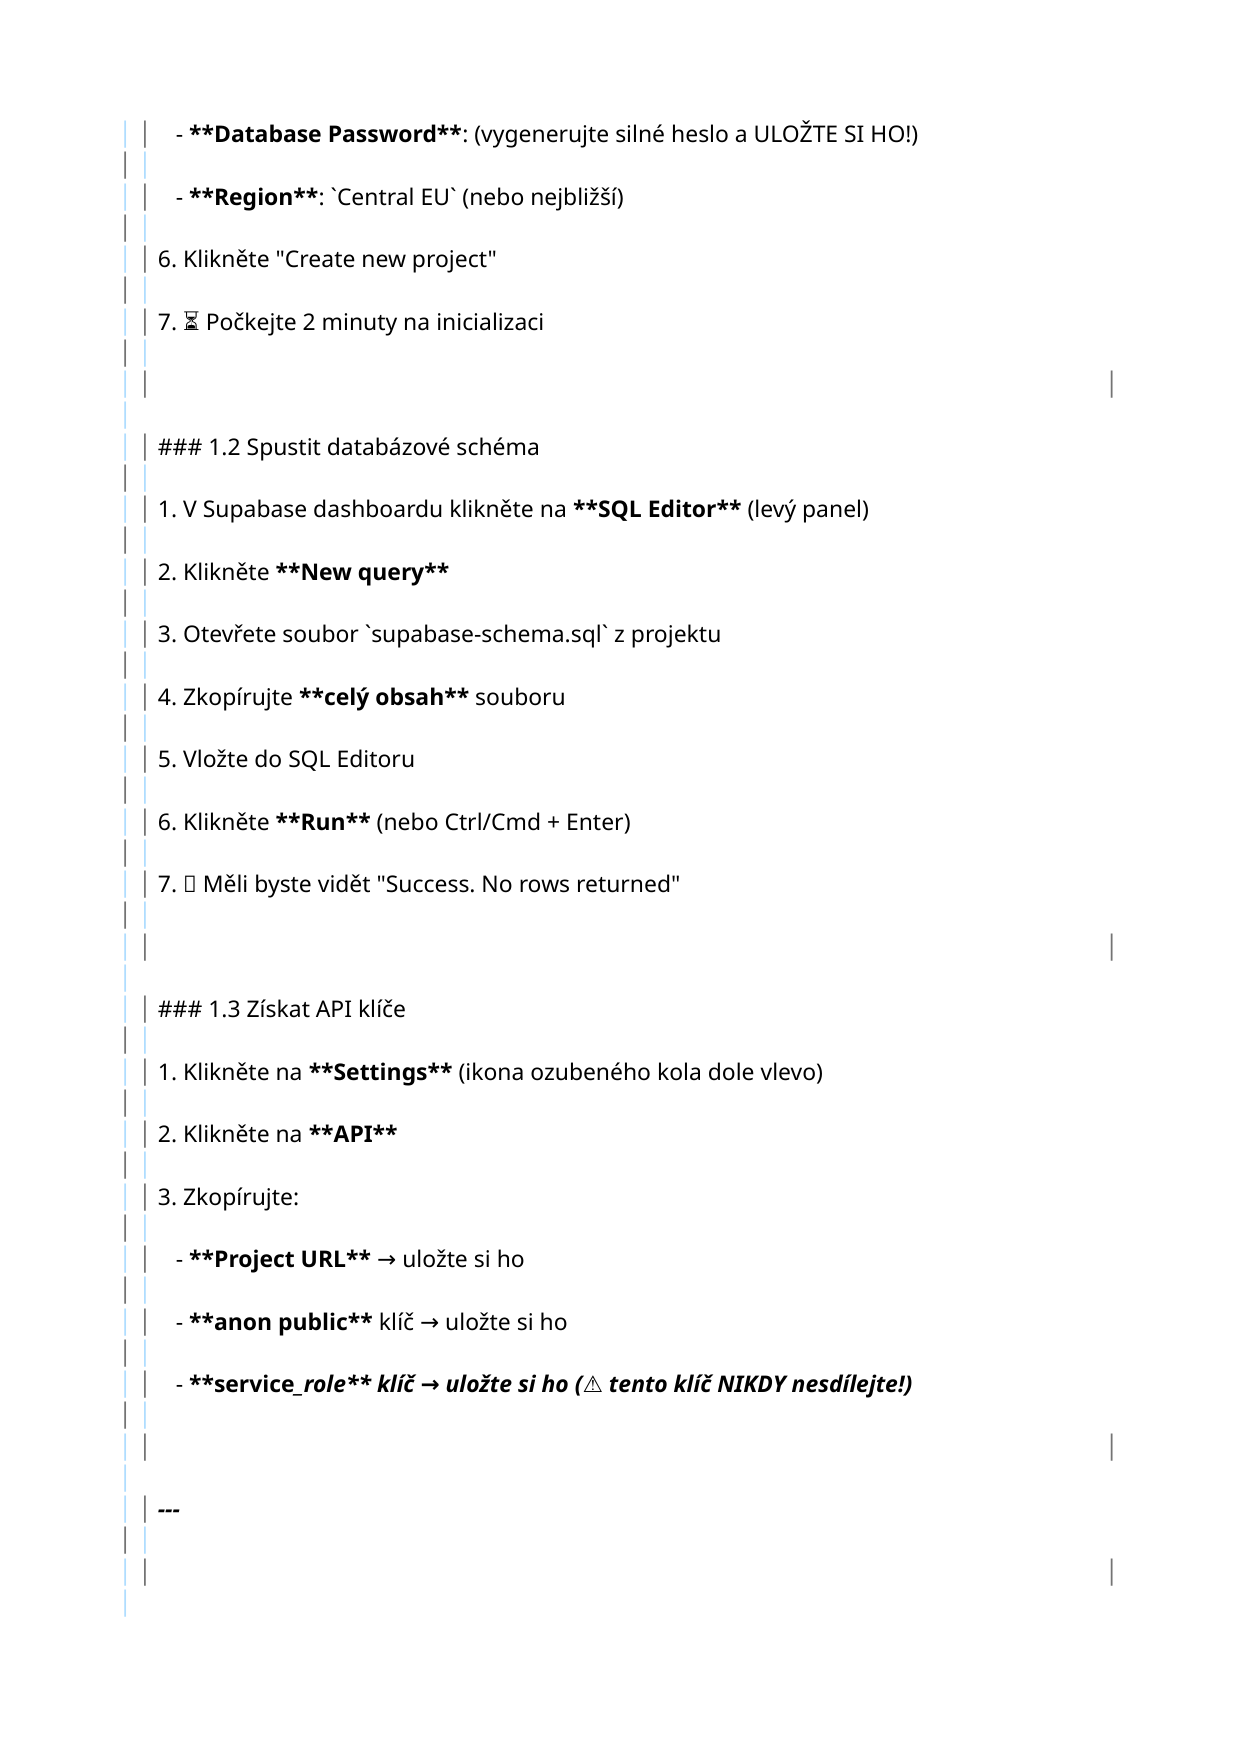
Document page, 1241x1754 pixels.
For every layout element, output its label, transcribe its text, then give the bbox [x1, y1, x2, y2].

text │ │ --- │ │ [118, 1493, 1122, 1556]
text │ │ │ │ [118, 1431, 1122, 1493]
text │ │ 1. Klikněte na **Settings** (ikona ozubeného kola dole vlevo) │ │ [118, 1056, 1122, 1118]
text │ │ 2. Klikněte na **API** │ │ [118, 1118, 1122, 1181]
text │ │ 6. Klikněte **Run** (nebo Ctrl/Cmd + Enter) │ │ [118, 806, 1122, 868]
text │ │ ### 1.2 Spustit databázové schéma │ │ [118, 431, 1122, 493]
text │ │ - **service_role** klíč → uložte si ho (⚠️ tento klíč NIKDY nesdílejte!) │ │ [118, 1368, 1122, 1431]
text │ │ │ │ [118, 931, 1122, 993]
text │ │ 5. Vložte do SQL Editoru │ │ [118, 743, 1122, 806]
text │ │ 4. Zkopírujte **celý obsah** souboru │ │ [118, 681, 1122, 743]
text │ │ ### 1.3 Získat API klíče │ │ [118, 993, 1122, 1056]
text │ │ - **Database Password**: (vygenerujte silné heslo a ULOŽTE SI HO!) │ │ [118, 118, 1122, 181]
text │ │ │ │ [118, 1556, 1122, 1618]
text │ │ 7. ⏳ Počkejte 2 minuty na inicializaci │ │ [118, 306, 1122, 368]
text │ │ 3. Zkopírujte: │ │ [118, 1181, 1122, 1243]
text │ │ - **Region**: `Central EU` (nebo nejbližší) │ │ [118, 181, 1122, 243]
text │ │ 2. Klikněte **New query** │ │ [118, 556, 1122, 618]
text │ │ 7. ✅ Měli byste vidět "Success. No rows returned" │ │ [118, 868, 1122, 931]
text │ │ 3. Otevřete soubor `supabase-schema.sql` z projektu │ │ [118, 618, 1122, 681]
text │ │ 1. V Supabase dashboardu klikněte na **SQL Editor** (levý panel) │ │ [118, 493, 1122, 556]
text │ │ - **anon public** klíč → uložte si ho │ │ [118, 1306, 1122, 1368]
text │ │ - **Project URL** → uložte si ho │ │ [118, 1243, 1122, 1306]
text │ │ 6. Klikněte "Create new project" │ │ [118, 243, 1122, 306]
text │ │ │ │ [118, 368, 1122, 431]
